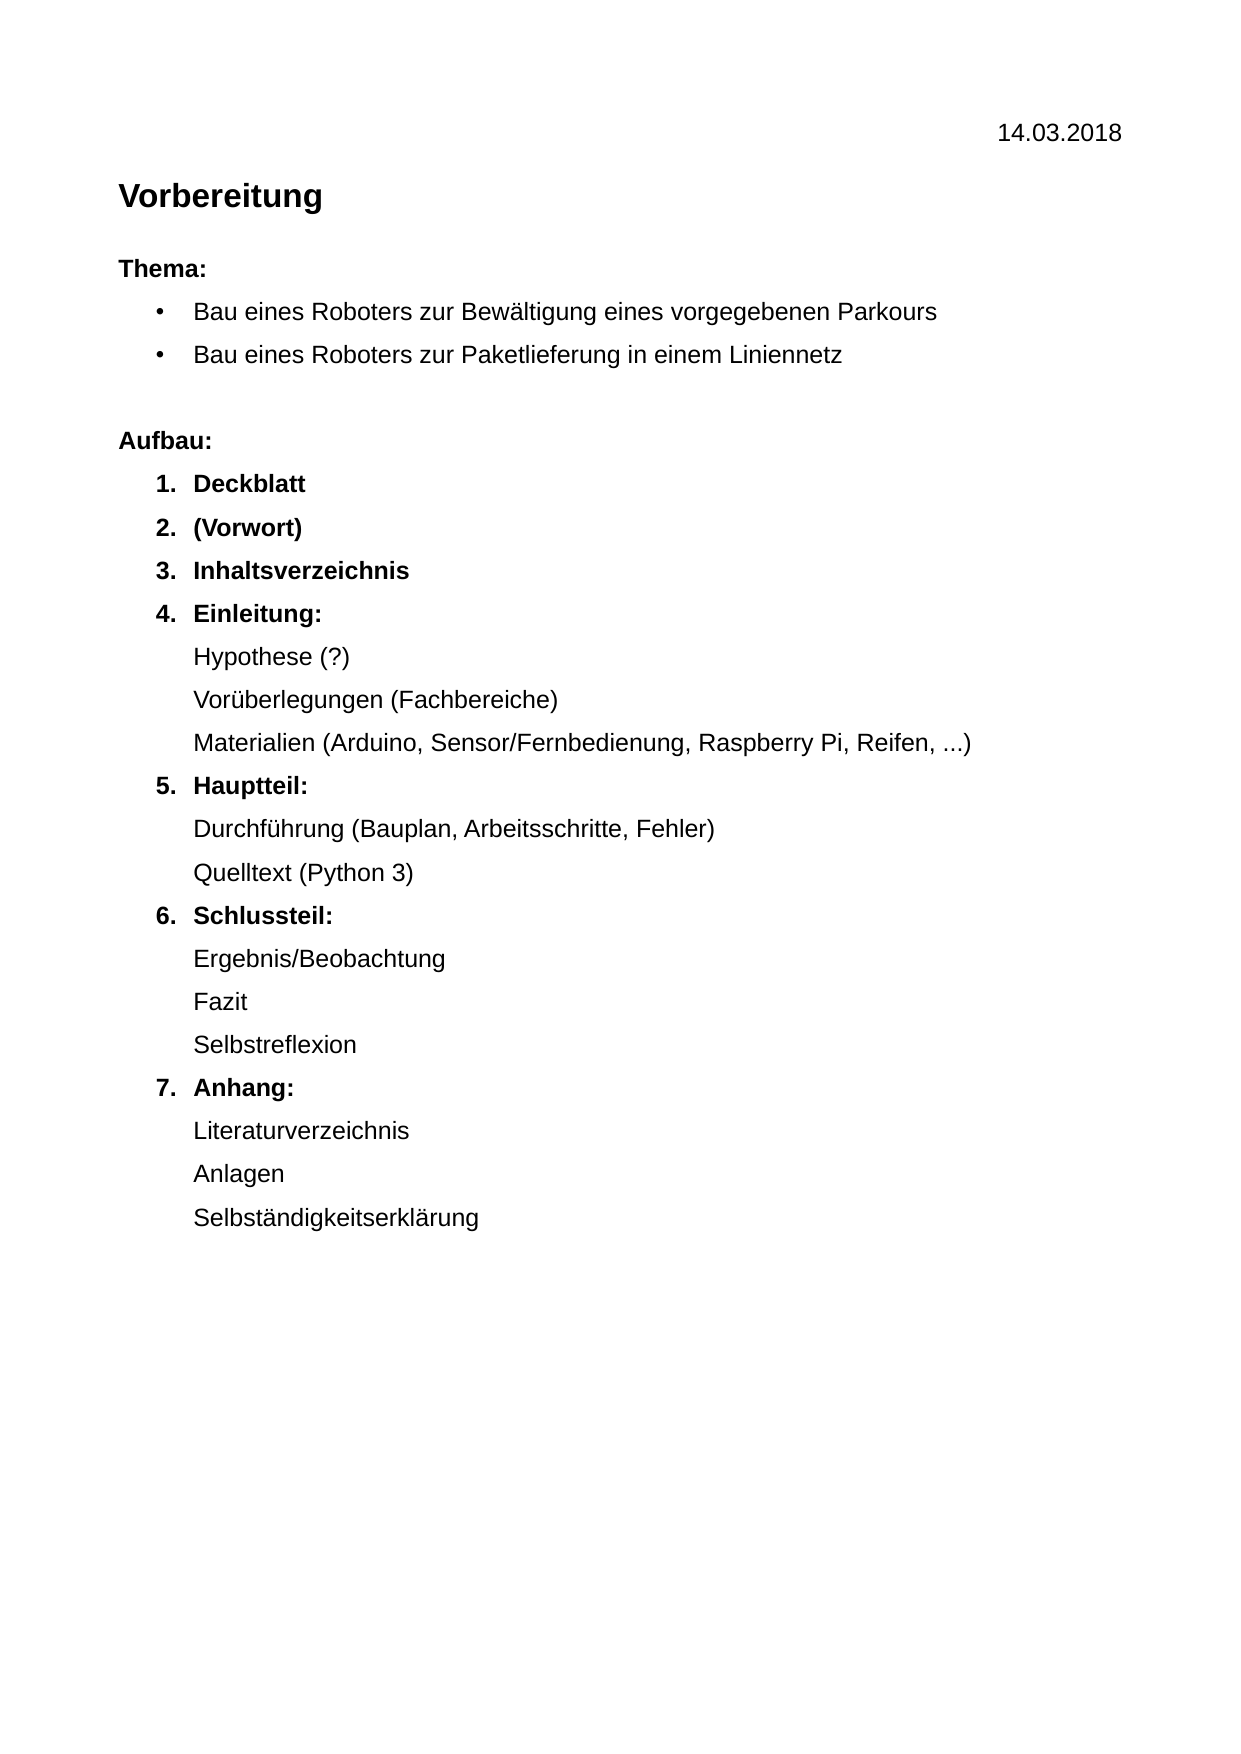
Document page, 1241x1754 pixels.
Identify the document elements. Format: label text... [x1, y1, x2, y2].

list Selbständigkeitserklärung [156, 1202, 1122, 1231]
list Inhaltsverzeichnis [156, 556, 1122, 584]
list Vorüberlegungen (Fachbereiche) [156, 685, 1122, 714]
text Aufbau: [118, 426, 1122, 455]
list Bau eines Roboters zur Paketlieferung in einem Liniennetz [156, 340, 1122, 369]
list Quelltext (Python 3) [156, 857, 1122, 886]
list Anlagen [156, 1159, 1122, 1188]
list Bau eines Roboters zur Bewältigung eines vorgegebenen Parkours [156, 297, 1122, 326]
text Vorbereitung [118, 176, 1122, 215]
list Literaturverzeichnis [156, 1116, 1122, 1145]
list Durchführung (Bauplan, Arbeitsschritte, Fehler) [156, 814, 1122, 843]
list Anhang: [156, 1073, 1122, 1102]
text Thema: [118, 253, 1122, 282]
list Selbstreflexion [156, 1030, 1122, 1059]
list Hypothese (?) [156, 642, 1122, 671]
list (Vorwort) [156, 512, 1122, 541]
list Fazit [156, 987, 1122, 1016]
list Hauptteil: [156, 771, 1122, 800]
list Deckblatt [156, 469, 1122, 498]
list Materialien (Arduino, Sensor/Fernbedienung, Raspberry Pi, Reifen, ...) [156, 728, 1122, 757]
list Einleitung: [156, 599, 1122, 627]
list Ergebnis/Beobachtung [156, 944, 1122, 972]
list Schlussteil: [156, 901, 1122, 929]
